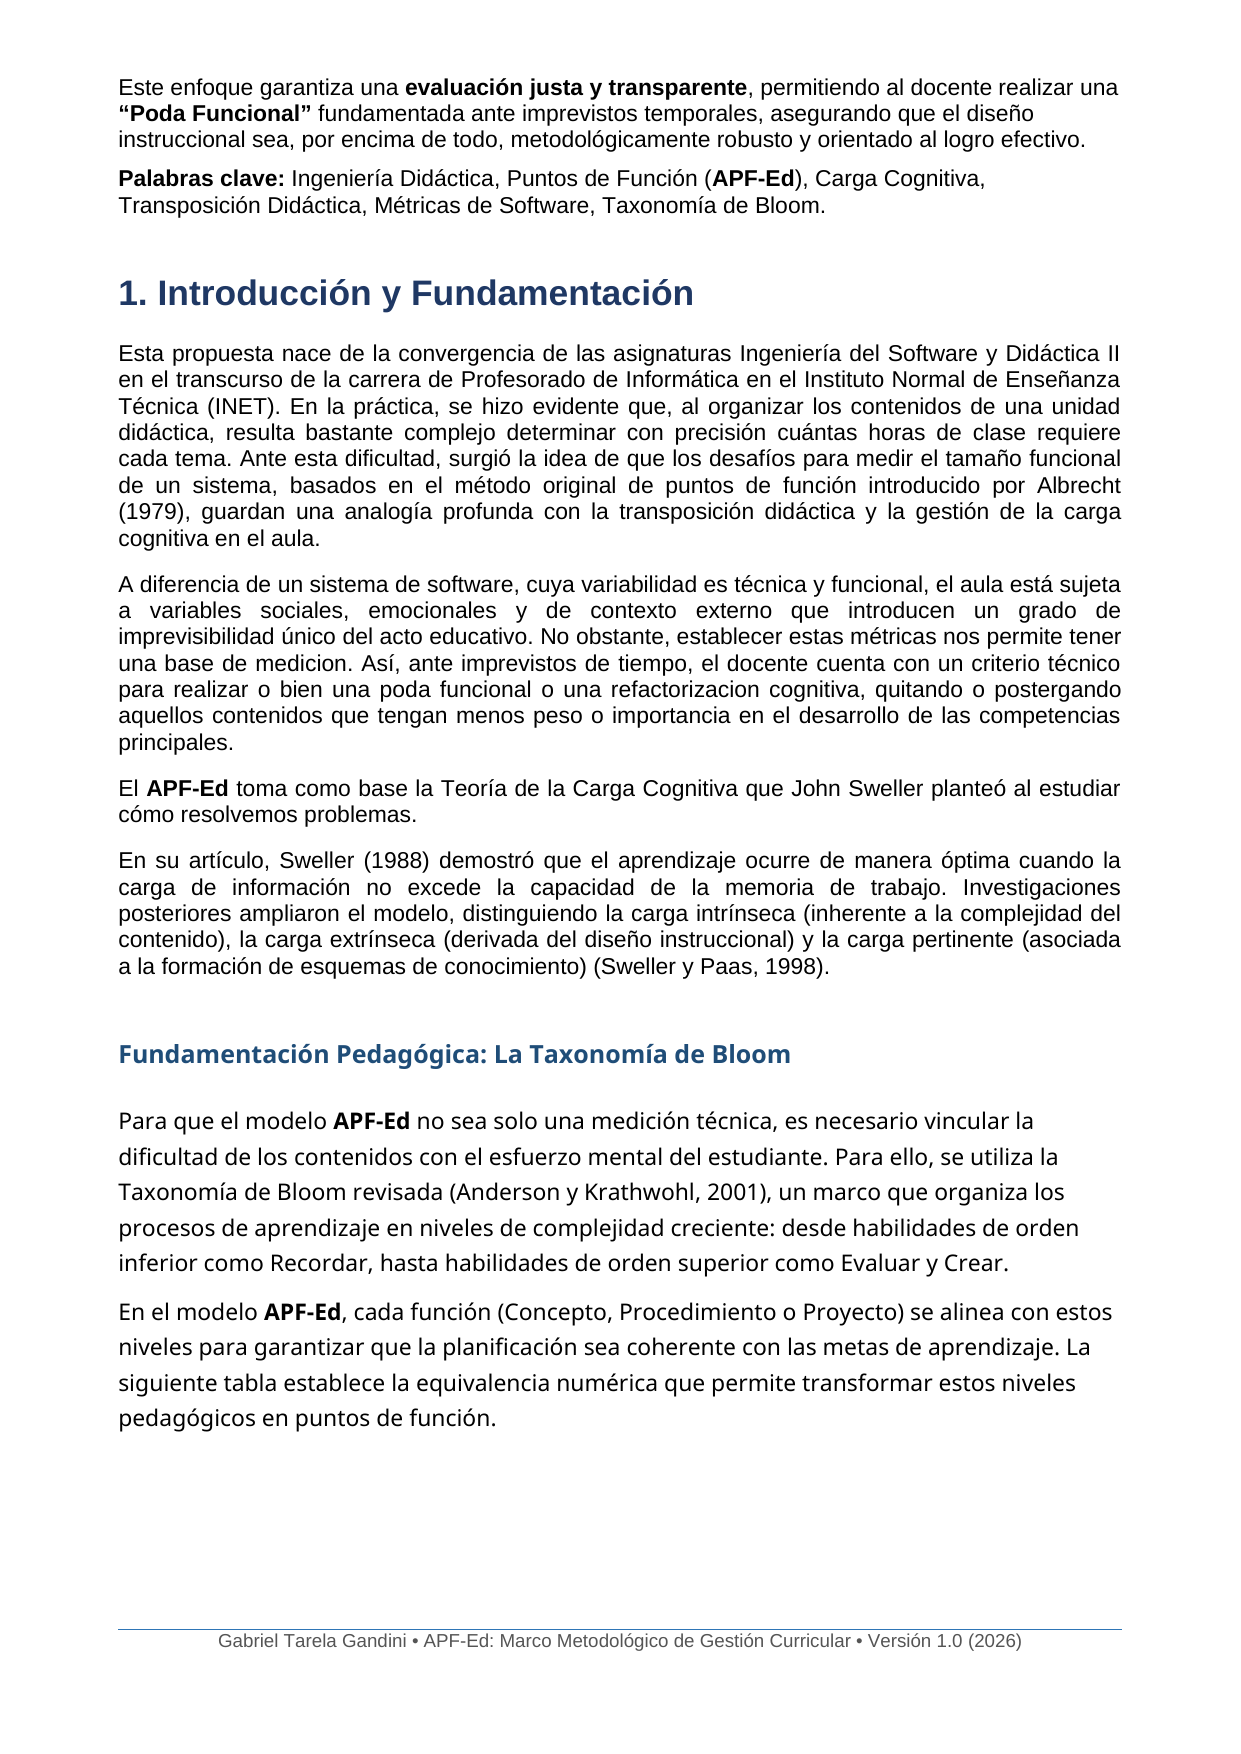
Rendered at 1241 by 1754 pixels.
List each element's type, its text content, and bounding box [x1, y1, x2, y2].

text El APF-Ed toma como base la Teoría de la Carga Cognitiva que John Sweller planteó al estudiar cómo resolvemos problemas. [118, 775, 1122, 828]
text A diferencia de un sistema de software, cuya variabilidad es técnica y funcional, el aula está sujeta a variables sociales, emocionales y de contexto externo que introducen un grado de imprevisibilidad único del acto educativo. No obstante, establecer estas métricas nos permite tener una base de medicion. Así, ante imprevistos de tiempo, el docente cuenta con un criterio técnico para realizar o bien una poda funcional o una refactorizacion cognitiva, quitando o postergando aquellos contenidos que tengan menos peso o importancia en el desarrollo de las competencias principales. [118, 571, 1122, 755]
text En el modelo APF-Ed, cada función (Concepto, Procedimiento o Proyecto) se alinea con estos niveles para garantizar que la planificación sea coherente con las metas de aprendizaje. La siguiente tabla establece la equivalencia numérica que permite transformar estos niveles pedagógicos en puntos de función. [118, 1296, 1122, 1434]
subtitle Fundamentación Pedagógica: La Taxonomía de Bloom [118, 1037, 1122, 1071]
text Palabras clave: Ingeniería Didáctica, Puntos de Función (APF-Ed), Carga Cognitiva, Transposición Didáctica, Métricas de Software, Taxonomía de Bloom. [118, 165, 1122, 218]
subtitle 1. Introducción y Fundamentación [118, 272, 1122, 313]
text Este enfoque garantiza una evaluación justa y transparente, permitiendo al docente realizar una “Poda Funcional” fundamentada ante imprevistos temporales, asegurando que el diseño instruccional sea, por encima de todo, metodológicamente robusto y orientado al logro efectivo. [118, 74, 1122, 153]
text Para que el modelo APF-Ed no sea solo una medición técnica, es necesario vincular la dificultad de los contenidos con el esfuerzo mental del estudiante. Para ello, se utiliza la Taxonomía de Bloom revisada (Anderson y Krathwohl, 2001), un marco que organiza los procesos de aprendizaje en niveles de complejidad creciente: desde habilidades de orden inferior como Recordar, hasta habilidades de orden superior como Evaluar y Crear. [118, 1105, 1122, 1279]
text Esta propuesta nace de la convergencia de las asignaturas Ingeniería del Software y Didáctica II en el transcurso de la carrera de Profesorado de Informática en el Instituto Normal de Enseñanza Técnica (INET). En la práctica, se hizo evidente que, al organizar los contenidos de una unidad didáctica, resulta bastante complejo determinar con precisión cuántas horas de clase requiere cada tema. Ante esta dificultad, surgió la idea de que los desafíos para medir el tamaño funcional de un sistema, basados en el método original de puntos de función introducido por Albrecht (1979), guardan una analogía profunda con la transposición didáctica y la gestión de la carga cognitiva en el aula. [118, 340, 1122, 551]
text En su artículo, Sweller (1988) demostró que el aprendizaje ocurre de manera óptima cuando la carga de información no excede la capacidad de la memoria de trabajo. Investigaciones posteriores ampliaron el modelo, distinguiendo la carga intrínseca (inherente a la complejidad del contenido), la carga extrínseca (derivada del diseño instruccional) y la carga pertinente (asociada a la formación de esquemas de conocimiento) (Sweller y Paas, 1998). [118, 847, 1122, 979]
